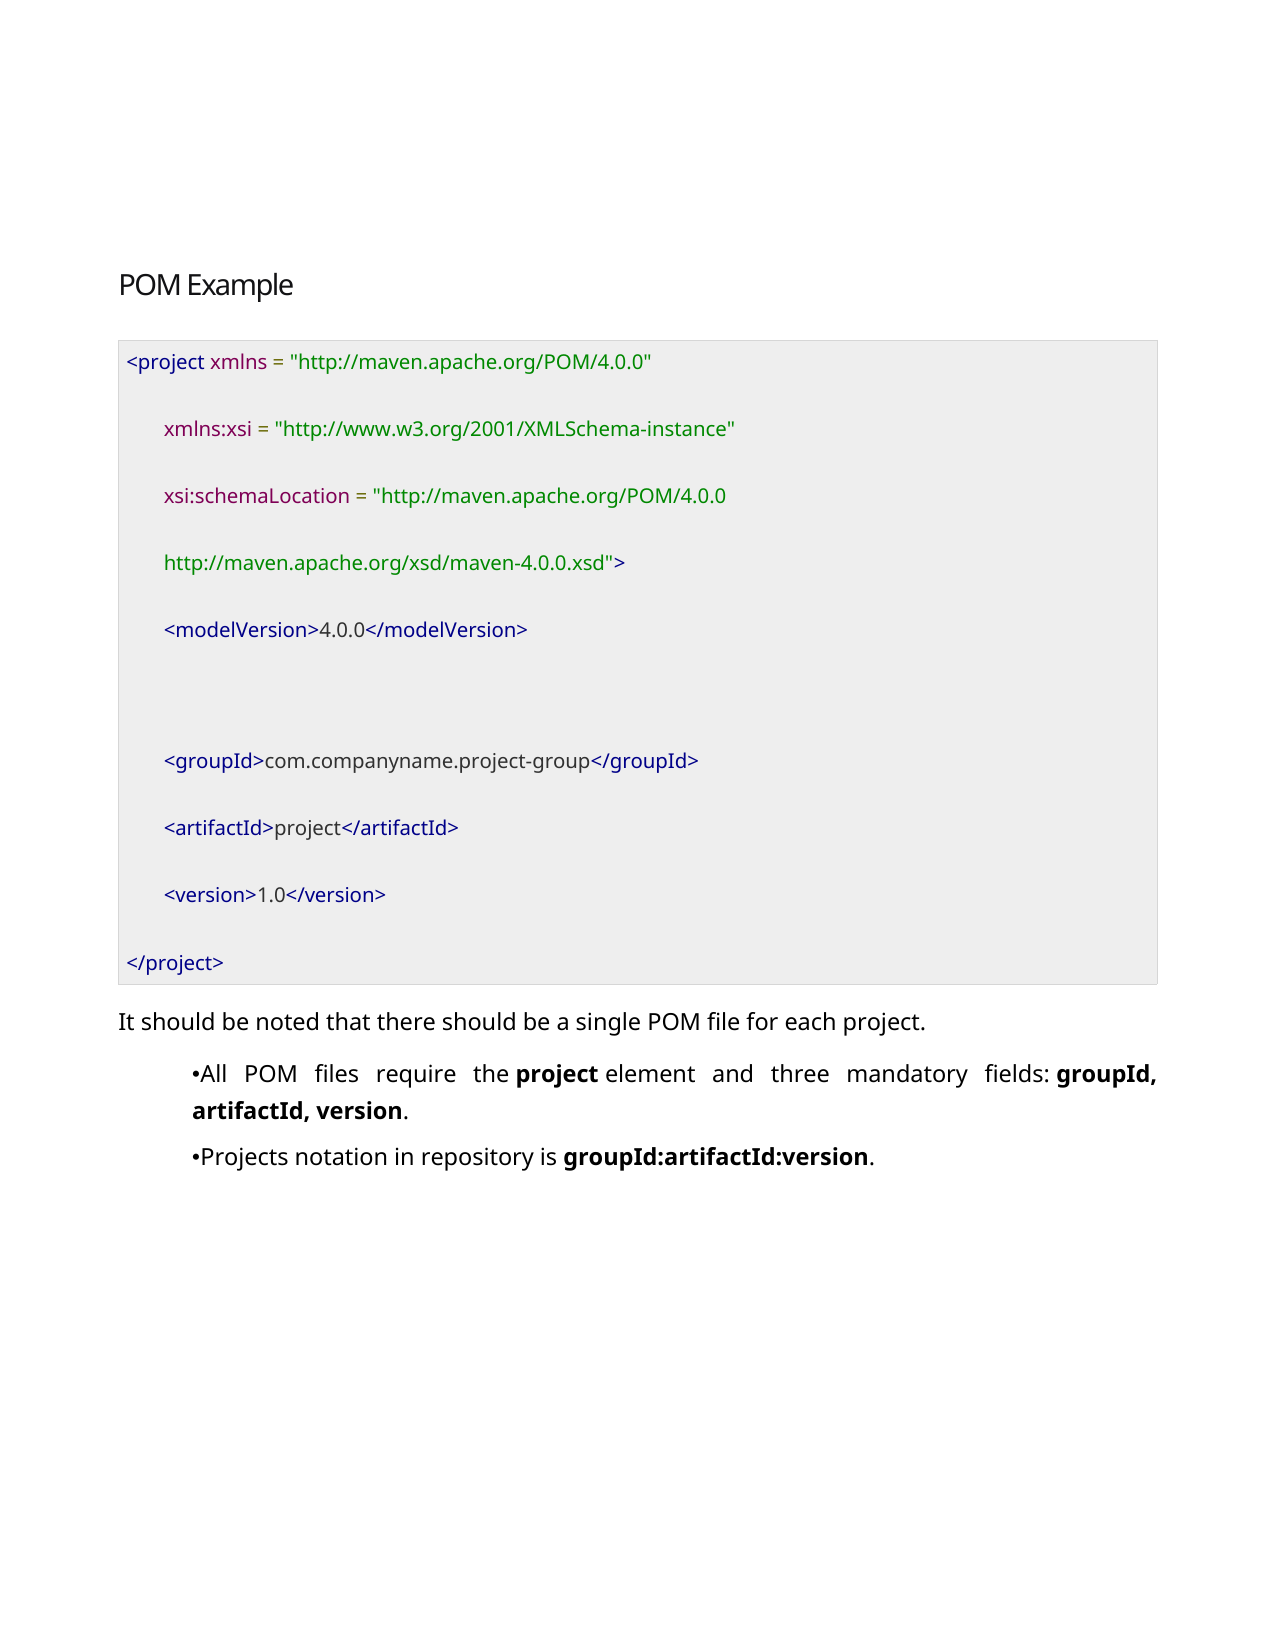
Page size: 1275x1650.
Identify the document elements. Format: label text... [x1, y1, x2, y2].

text xmlns:xsi = "http://www.w3.org/2001/XMLSchema-instance" [119, 407, 1157, 442]
text <project xmlns = "http://maven.apache.org/POM/4.0.0" [119, 341, 1157, 375]
text It should be noted that there should be a single POM file for each project. [118, 999, 1157, 1037]
list Projects notation in repository is groupId:artifactId:version. [118, 1134, 1157, 1172]
text <artifactId>project</artifactId> [119, 806, 1157, 842]
subtitle POM Example [118, 264, 1157, 304]
text <version>1.0</version> [119, 873, 1157, 909]
text xsi:schemaLocation = "http://maven.apache.org/POM/4.0.0 [119, 474, 1157, 509]
text <groupId>com.companyname.project-group</groupId> [119, 739, 1157, 775]
text <modelVersion>4.0.0</modelVersion> [119, 608, 1157, 644]
text </project> [119, 940, 1157, 984]
list All POM files require the project element and three mandatory fields: groupId, artifactId, version. [118, 1051, 1157, 1126]
text http://maven.apache.org/xsd/maven-4.0.0.xsd"> [119, 541, 1157, 577]
